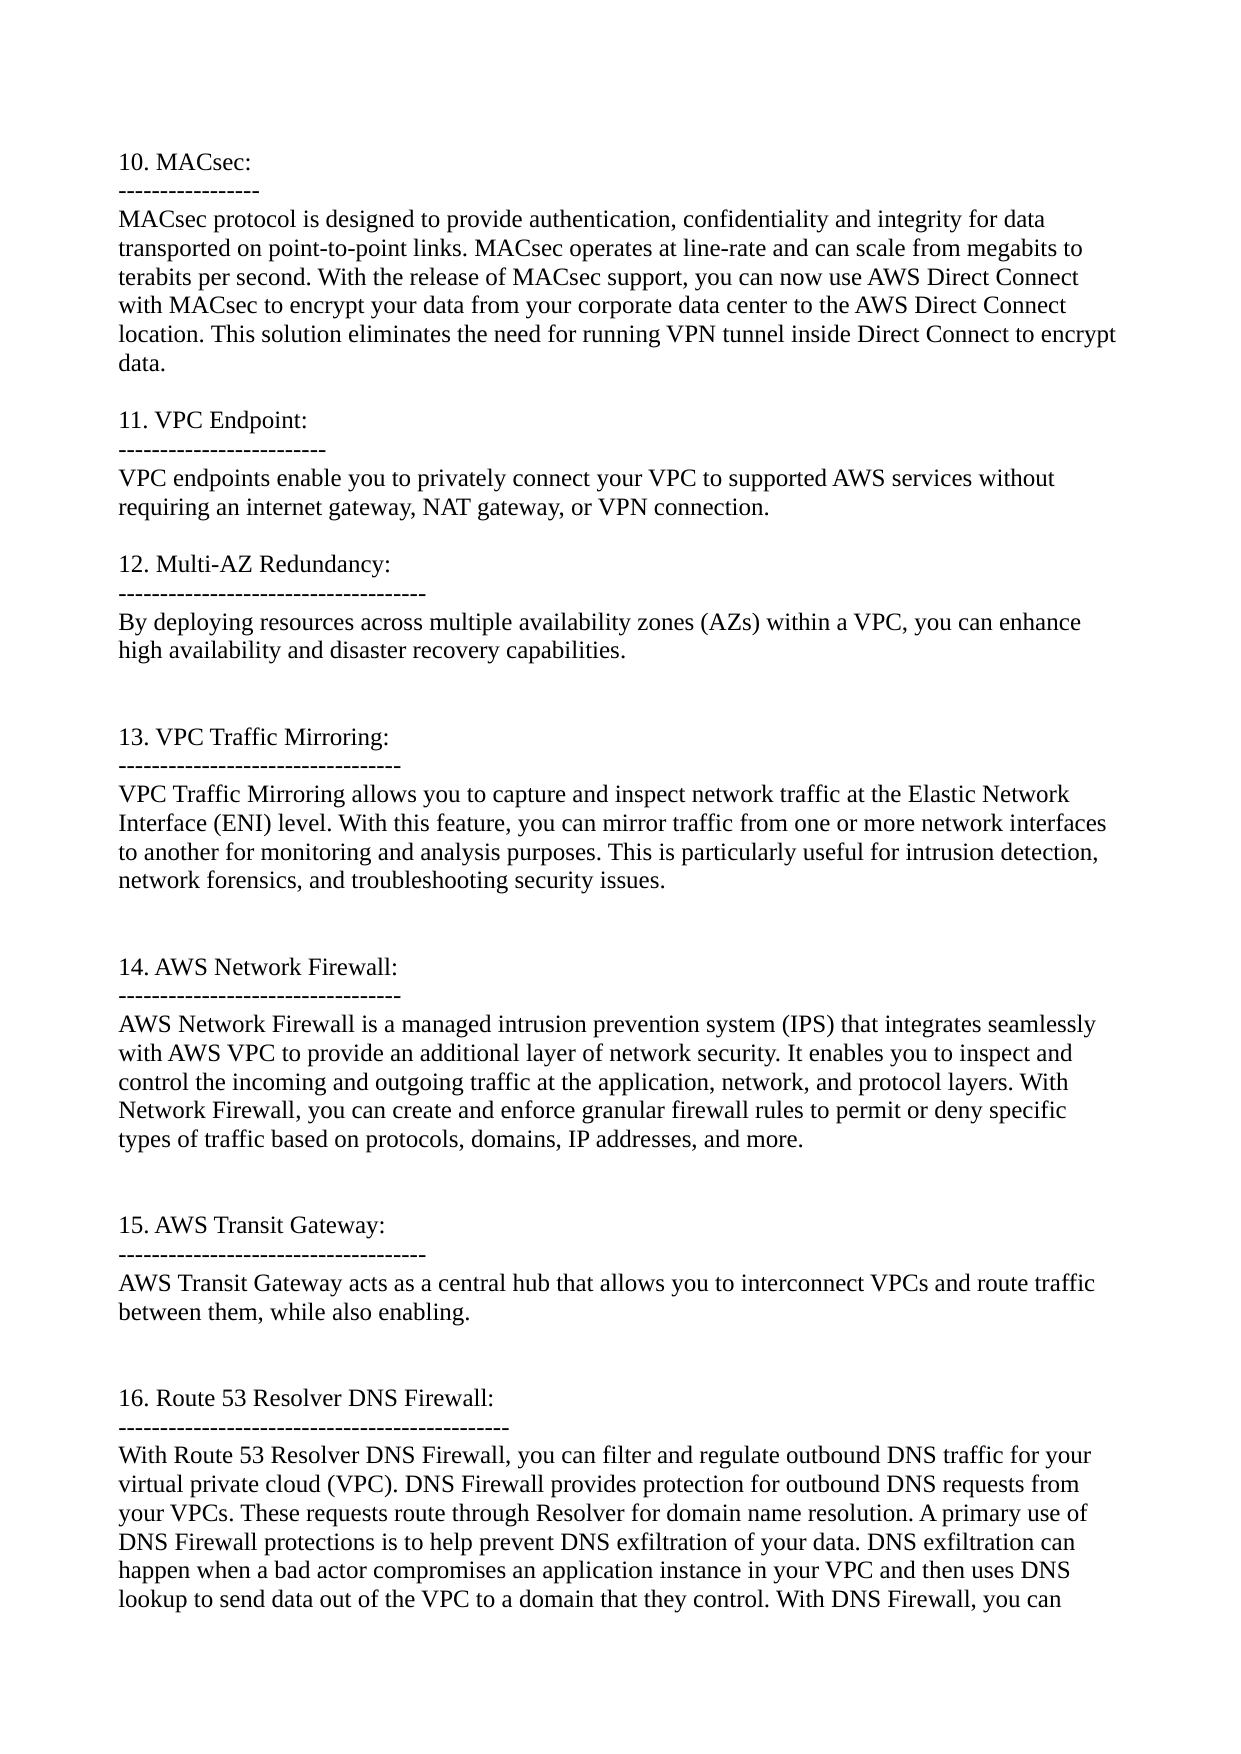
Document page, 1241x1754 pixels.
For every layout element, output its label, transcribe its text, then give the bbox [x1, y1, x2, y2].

text 15. AWS Transit Gateway: [118, 1211, 1122, 1239]
text MACsec protocol is designed to provide authentication, confidentiality and integrity for data transported on point-to-point links. MACsec operates at line-rate and can scale from megabits to terabits per second. With the release of MACsec support, you can now use AWS Direct Connect with MACsec to encrypt your data from your corporate data center to the AWS Direct Connect location. This solution eliminates the need for running VPN tunnel inside Direct Connect to encrypt data. [118, 204, 1122, 377]
text ---------------------------------- [118, 981, 1122, 1009]
text 13. VPC Traffic Mirroring: [118, 722, 1122, 751]
text ----------------- [118, 176, 1122, 204]
text 16. Route 53 Resolver DNS Firewall: [118, 1383, 1122, 1412]
text VPC endpoints enable you to privately connect your VPC to supported AWS services without requiring an internet gateway, NAT gateway, or VPN connection. [118, 463, 1122, 521]
text ---------------------------------- [118, 751, 1122, 779]
text 11. VPC Endpoint: [118, 406, 1122, 434]
text AWS Transit Gateway acts as a central hub that allows you to interconnect VPCs and route traffic between them, while also enabling. [118, 1268, 1122, 1326]
text ------------------------- [118, 434, 1122, 463]
text ------------------------------------- [118, 578, 1122, 607]
text ----------------------------------------------- [118, 1412, 1122, 1441]
text By deploying resources across multiple availability zones (AZs) within a VPC, you can enhance high availability and disaster recovery capabilities. [118, 607, 1122, 664]
text With Route 53 Resolver DNS Firewall, you can filter and regulate outbound DNS traffic for your virtual private cloud (VPC). DNS Firewall provides protection for outbound DNS requests from your VPCs. These requests route through Resolver for domain name resolution. A primary use of DNS Firewall protections is to help prevent DNS exfiltration of your data. DNS exfiltration can happen when a bad actor compromises an application instance in your VPC and then uses DNS lookup to send data out of the VPC to a domain that they control. With DNS Firewall, you can [118, 1441, 1122, 1613]
text 14. AWS Network Firewall: [118, 952, 1122, 981]
text 10. MACsec: [118, 147, 1122, 176]
text AWS Network Firewall is a managed intrusion prevention system (IPS) that integrates seamlessly with AWS VPC to provide an additional layer of network security. It enables you to inspect and control the incoming and outgoing traffic at the application, network, and protocol layers. With Network Firewall, you can create and enforce granular firewall rules to permit or deny specific types of traffic based on protocols, domains, IP addresses, and more. [118, 1009, 1122, 1153]
text VPC Traffic Mirroring allows you to capture and inspect network traffic at the Elastic Network Interface (ENI) level. With this feature, you can mirror traffic from one or more network interfaces to another for monitoring and analysis purposes. This is particularly useful for intrusion detection, network forensics, and troubleshooting security issues. [118, 779, 1122, 894]
text ------------------------------------- [118, 1239, 1122, 1268]
text 12. Multi-AZ Redundancy: [118, 549, 1122, 578]
